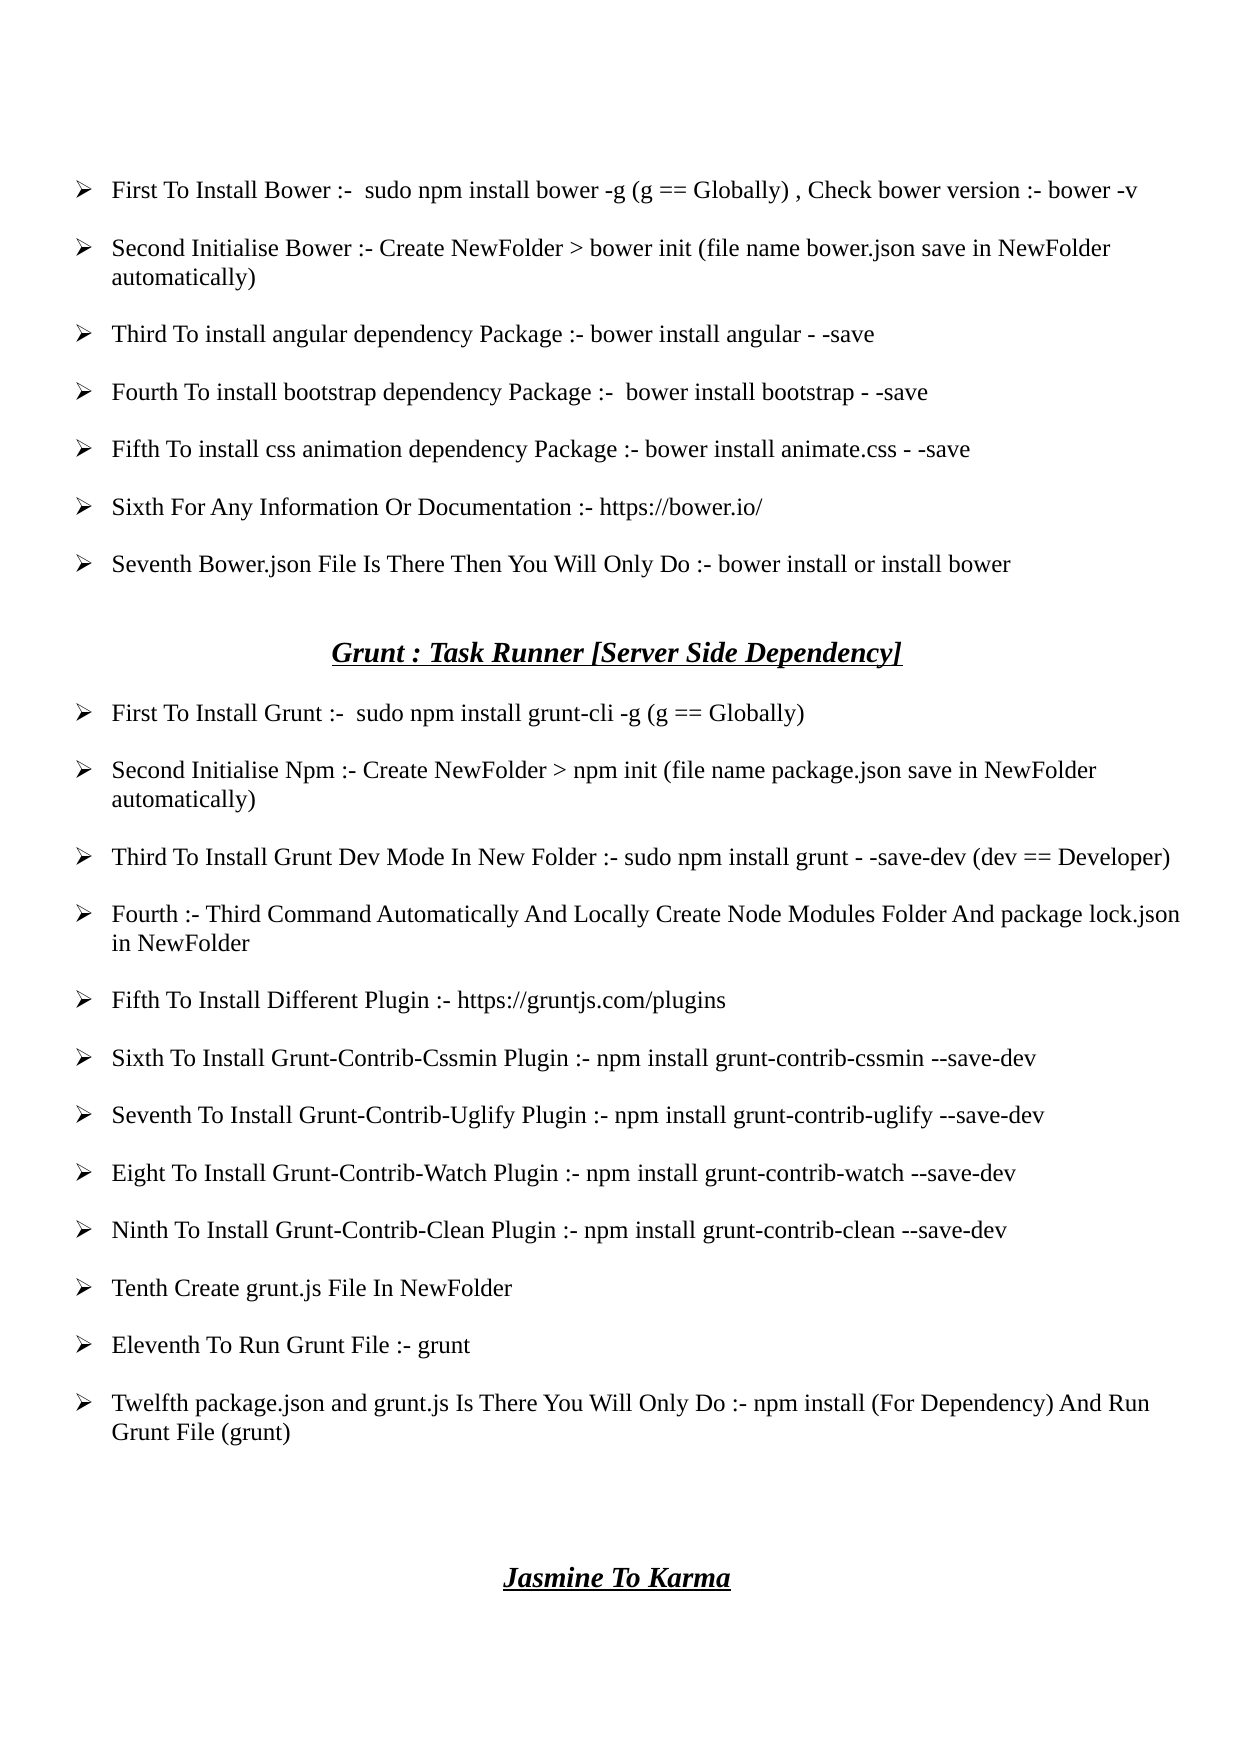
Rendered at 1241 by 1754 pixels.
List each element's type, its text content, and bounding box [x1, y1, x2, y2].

list Seventh Bower.json File Is There Then You Will Only Do :- bower install or install bower [74, 549, 1200, 578]
list Tenth Create grunt.js File In NewFolder [74, 1273, 1200, 1302]
list Third To Install Grunt Dev Mode In New Folder :- sudo npm install grunt - -save-dev (dev == Developer) [74, 842, 1200, 870]
list Fifth To Install Different Plugin :- https://gruntjs.com/plugins [74, 985, 1200, 1014]
list Third To install angular dependency Package :- bower install angular - -save [74, 319, 1200, 348]
list Fourth To install bootstrap dependency Package :- bower install bootstrap - -save [74, 377, 1200, 406]
list Second Initialise Bower :- Create NewFolder > bower init (file name bower.json save in NewFolder automatically) [74, 233, 1200, 291]
text Jasmine To Karma [36, 1560, 1200, 1594]
list Fourth :- Third Command Automatically And Locally Create Node Modules Folder And package lock.json in NewFolder [74, 899, 1200, 957]
list Fifth To install css animation dependency Package :- bower install animate.css - -save [74, 434, 1200, 463]
list Ninth To Install Grunt-Contrib-Clean Plugin :- npm install grunt-contrib-clean --save-dev [74, 1215, 1200, 1244]
list Twelfth package.json and grunt.js Is There You Will Only Do :- npm install (For Dependency) And Run Grunt File (grunt) [74, 1388, 1200, 1445]
text Grunt : Task Runner [Server Side Dependency] [36, 636, 1200, 669]
list First To Install Bower :- sudo npm install bower -g (g == Globally) , Check bower version :- bower -v [74, 176, 1200, 204]
list Eleventh To Run Grunt File :- grunt [74, 1330, 1200, 1359]
list Sixth For Any Information Or Documentation :- https://bower.io/ [74, 492, 1200, 521]
list Eight To Install Grunt-Contrib-Watch Plugin :- npm install grunt-contrib-watch --save-dev [74, 1158, 1200, 1187]
list First To Install Grunt :- sudo npm install grunt-cli -g (g == Globally) [74, 698, 1200, 727]
list Seventh To Install Grunt-Contrib-Uglify Plugin :- npm install grunt-contrib-uglify --save-dev [74, 1100, 1200, 1129]
list Second Initialise Npm :- Create NewFolder > npm init (file name package.json save in NewFolder automatically) [74, 755, 1200, 813]
list Sixth To Install Grunt-Contrib-Cssmin Plugin :- npm install grunt-contrib-cssmin --save-dev [74, 1043, 1200, 1072]
